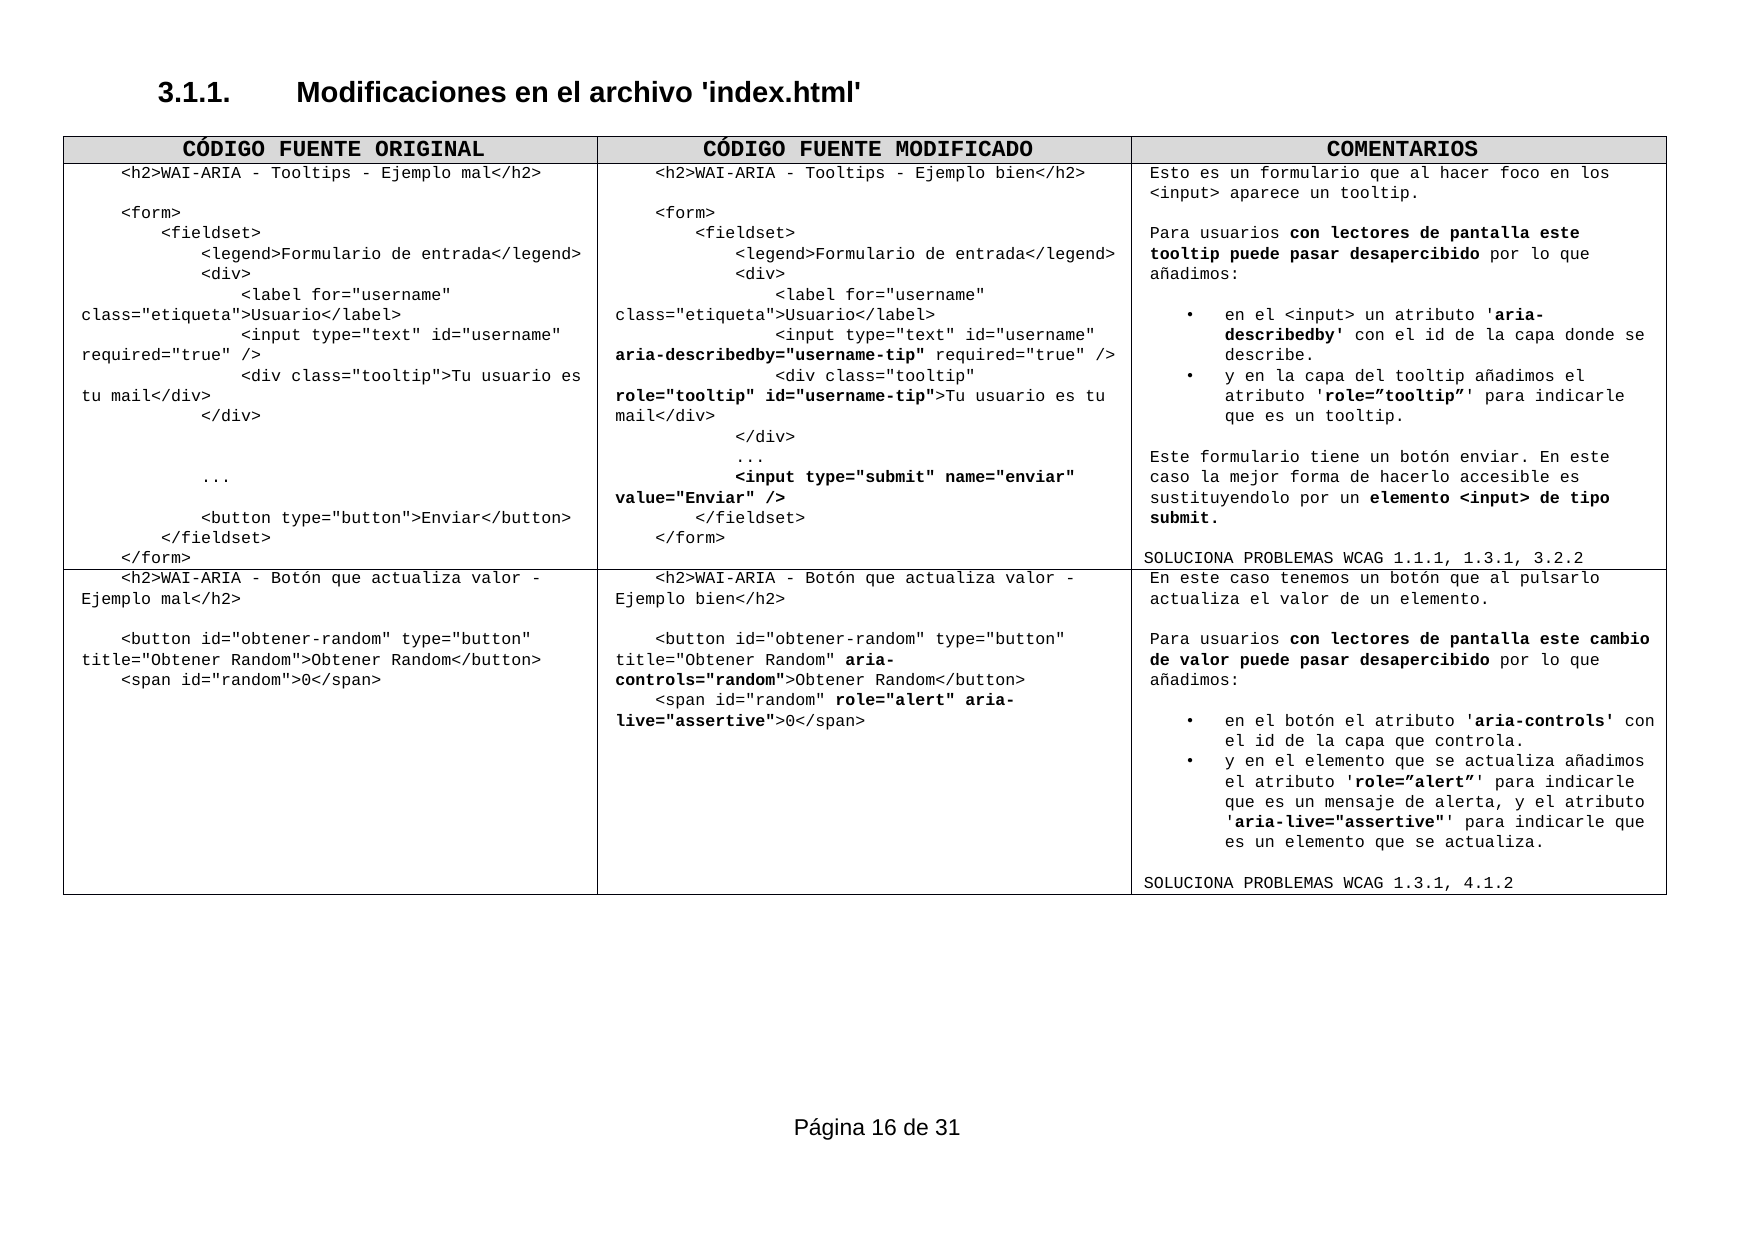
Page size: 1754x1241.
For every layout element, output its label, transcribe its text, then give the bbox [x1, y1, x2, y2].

table_header COMENTARIOS [1132, 137, 1666, 163]
table_cell <h2>WAI-ARIA - Tooltips - Ejemplo bien</h2> <form> <fieldset> <legend>Formulario de entrada</legend> <div> <label for="username" class="etiqueta">Usuario</label> <input type="text" id="username" aria-describedby="username-tip" required="true" /> <div class="tooltip" role="tooltip" id="username-tip">Tu usuario es tu mail</div> </div> ... <input type="submit" name="enviar" value="Enviar" /> </fieldset> </form> [598, 164, 1131, 569]
table_cell <h2>WAI-ARIA - Botón que actualiza valor - Ejemplo mal</h2> <button id="obtener-random" type="button" title="Obtener Random">Obtener Random</button> <span id="random">0</span> [64, 570, 597, 893]
table_header CÓDIGO FUENTE MODIFICADO [598, 137, 1131, 163]
table_cell <h2>WAI-ARIA - Tooltips - Ejemplo mal</h2> <form> <fieldset> <legend>Formulario de entrada</legend> <div> <label for="username" class="etiqueta">Usuario</label> <input type="text" id="username" required="true" /> <div class="tooltip">Tu usuario es tu mail</div> </div> ... <button type="button">Enviar</button> </fieldset> </form> [64, 164, 597, 569]
table_header CÓDIGO FUENTE ORIGINAL [64, 137, 597, 163]
table_cell En este caso tenemos un botón que al pulsarlo actualiza el valor de un elemento. Para usuarios con lectores de pantalla este cambio de valor puede pasar desapercibido por lo que añadimos: en el botón el atributo 'aria-controls' con el id de la capa que controla. y en el elemento que se actualiza añadimos el atributo 'role=”alert”' para indicarle que es un mensaje de alerta, y el atributo 'aria-live="assertive"' para indicarle que es un elemento que se actualiza. SOLUCIONA PROBLEMAS WCAG 1.3.1, 4.1.2 [1132, 570, 1666, 893]
table_cell <h2>WAI-ARIA - Botón que actualiza valor - Ejemplo bien</h2> <button id="obtener-random" type="button" title="Obtener Random" aria-controls="random">Obtener Random</button> <span id="random" role="alert" aria-live="assertive">0</span> [598, 570, 1131, 893]
subtitle Modificaciones en el archivo 'index.html' [158, 75, 1679, 108]
table_cell Esto es un formulario que al hacer foco en los <input> aparece un tooltip. Para usuarios con lectores de pantalla este tooltip puede pasar desapercibido por lo que añadimos: en el <input> un atributo 'aria-describedby' con el id de la capa donde se describe. y en la capa del tooltip añadimos el atributo 'role=”tooltip”' para indicarle que es un tooltip. Este formulario tiene un botón enviar. En este caso la mejor forma de hacerlo accesible es sustituyendolo por un elemento <input> de tipo submit. SOLUCIONA PROBLEMAS WCAG 1.1.1, 1.3.1, 3.2.2 [1132, 164, 1666, 569]
